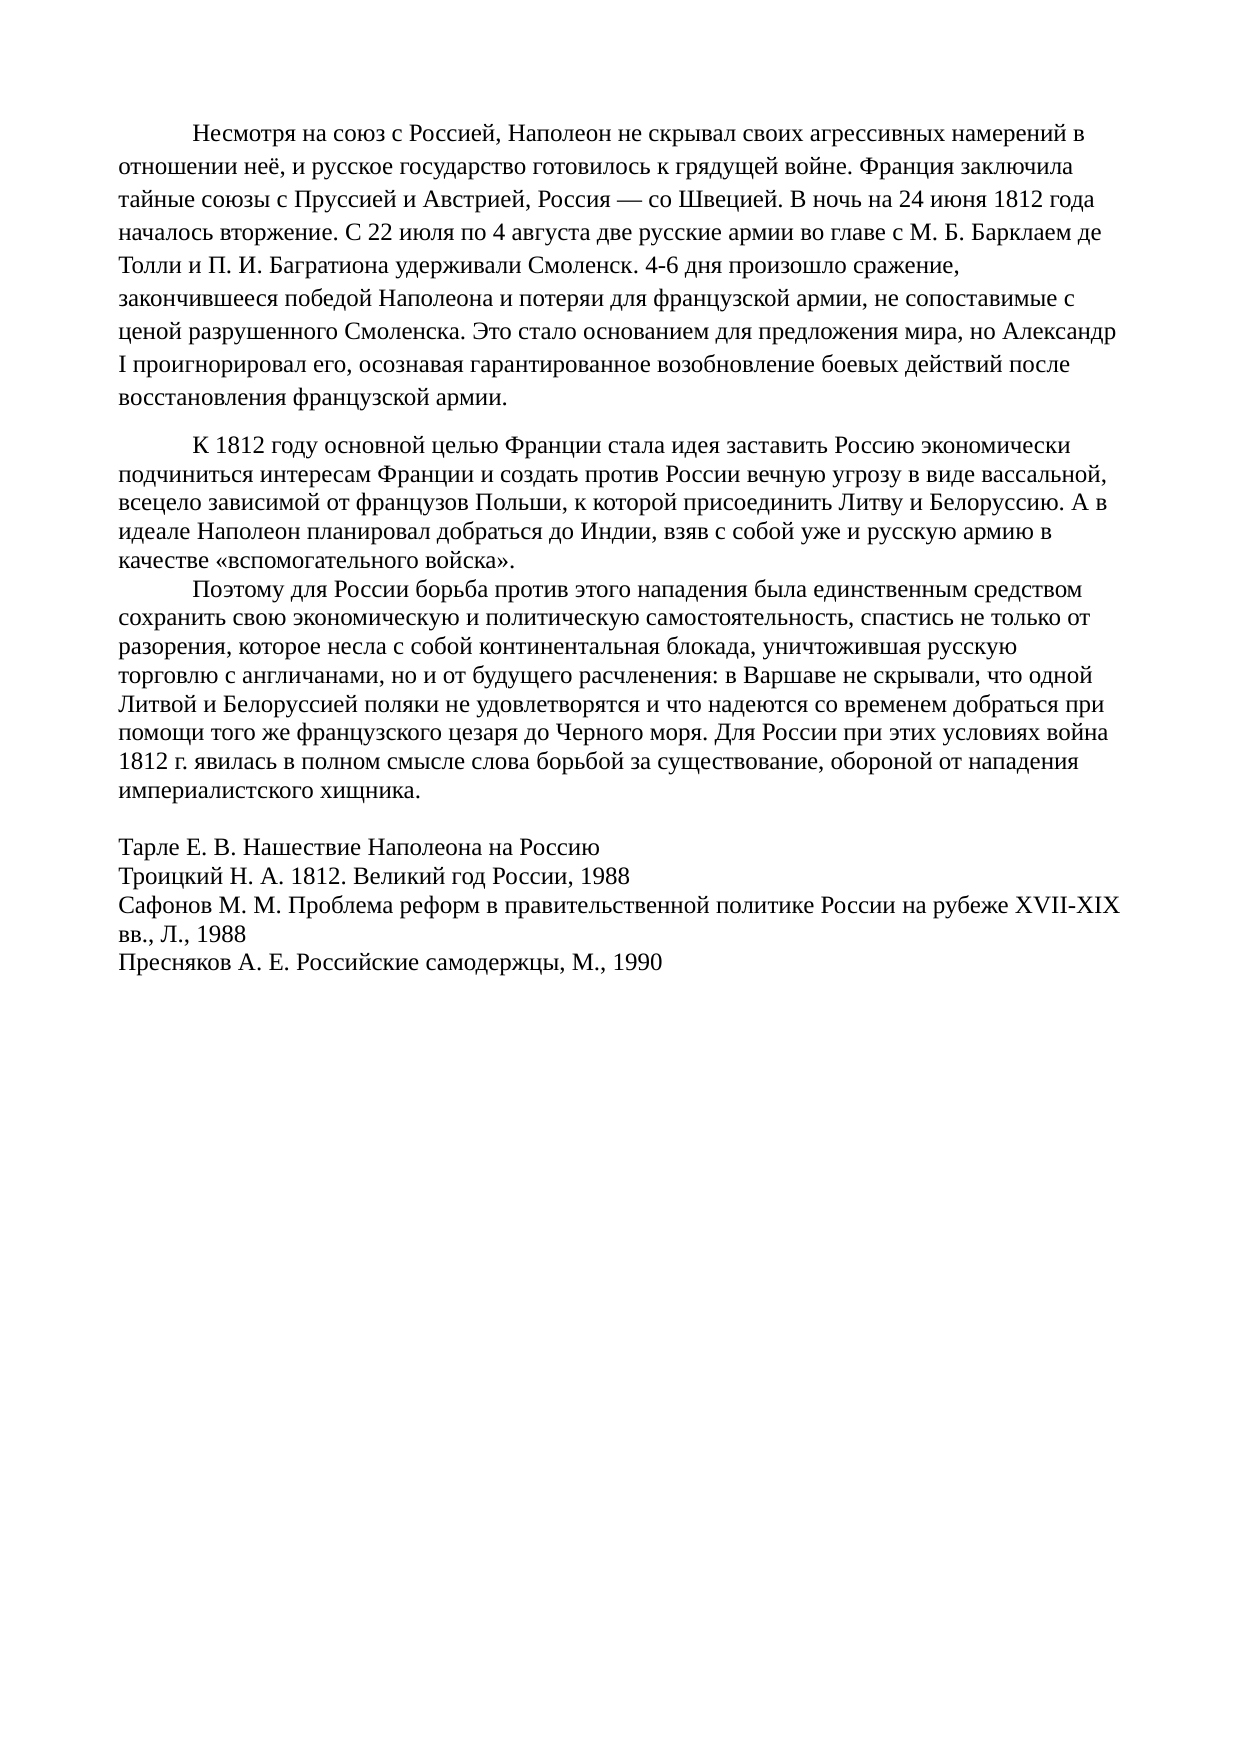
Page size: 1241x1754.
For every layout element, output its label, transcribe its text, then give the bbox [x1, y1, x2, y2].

text Пресняков А. Е. Российские самодержцы, М., 1990 [118, 947, 1122, 976]
text Несмотря на союз с Россией, Наполеон не скрывал своих агрессивных намерений в отношении неё, и русское государство готовилось к грядущей войне. Франция заключила тайные союзы с Пруссией и Австрией, Россия — со Швецией. В ночь на 24 июня 1812 года началось вторжение. С 22 июля по 4 августа две русские армии во главе с М. Б. Барклаем де Толли и П. И. Багратиона удерживали Смоленск. 4-6 дня произошло сражение, закончившееся победой Наполеона и потеряи для французской армии, не сопоставимые с ценой разрушенного Смоленска. Это стало основанием для предложения мира, но Александр I проигнорировал его, осознавая гарантированное возобновление боевых действий после восстановления французской армии. [118, 118, 1122, 411]
text Троицкий Н. А. 1812. Великий год России, 1988 [118, 861, 1122, 890]
text Поэтому для России борьба против этого нападения была единственным средством сохранить свою экономическую и политическую самостоятельность, спастись не только от разорения, которое несла с собой континентальная блокада, уничтожившая русскую торговлю с англичанами, но и от будущего расчленения: в Варшаве не скрывали, что одной Литвой и Белоруссией поляки не удовлетворятся и что надеются со временем добраться при помощи того же французского цезаря до Черного моря. Для России при этих условиях война 1812 г. явилась в полном смысле слова борьбой за существование, обороной от нападения [118, 574, 1122, 775]
text империалистского хищника. [118, 775, 1122, 804]
text К 1812 году основной целью Франции стала идея заставить Россию экономически подчиниться интересам Франции и создать против России вечную угрозу в виде вассальной, всецело зависимой от французов Польши, к которой присоединить Литву и Белоруссию. А в идеале Наполеон планировал добраться до Индии, взяв с собой уже и русскую армию в качестве «вспомогательного войска». [118, 430, 1122, 574]
text Тарле Е. В. Нашествие Наполеона на Россию [118, 832, 1122, 861]
text Сафонов М. М. Проблема реформ в правительственной политике России на рубеже XVII-XIX вв., Л., 1988 [118, 890, 1122, 947]
